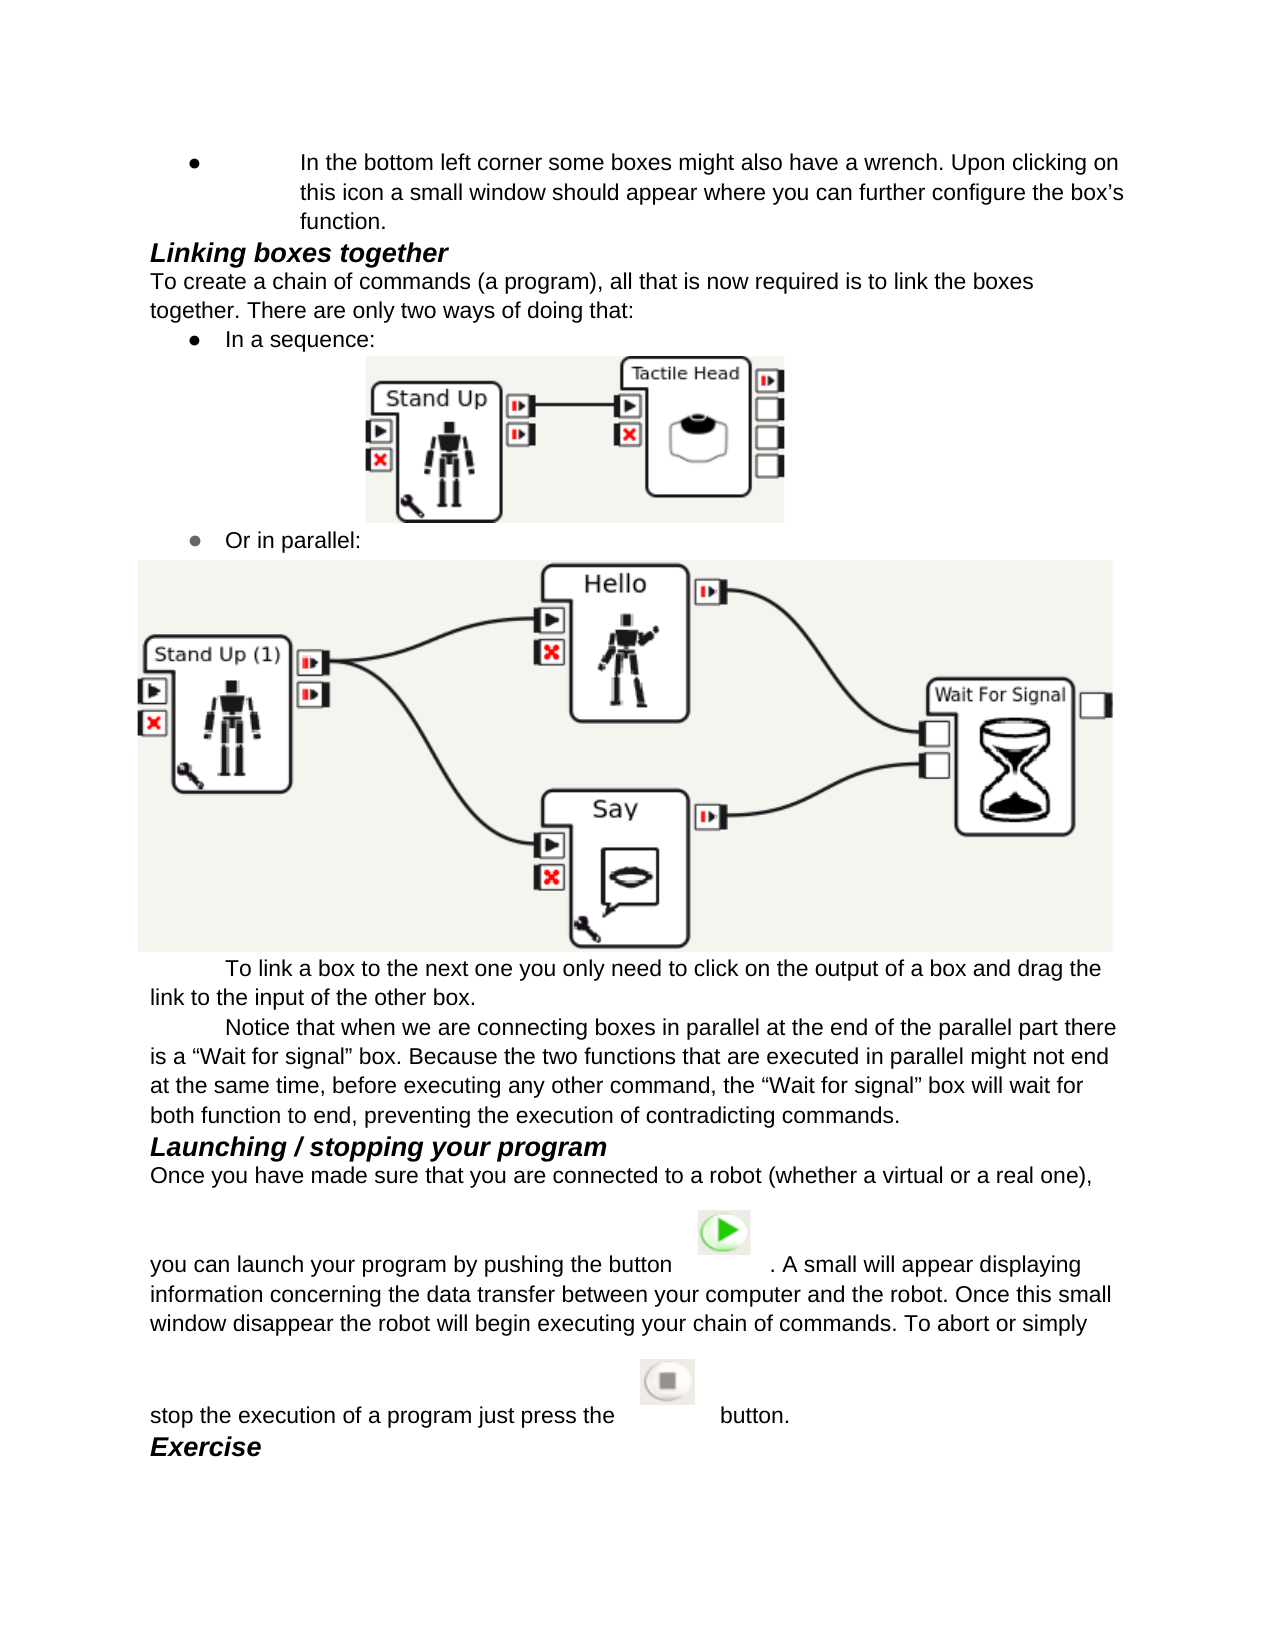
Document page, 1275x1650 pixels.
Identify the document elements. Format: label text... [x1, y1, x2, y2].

subtitle Exercise [150, 1432, 1125, 1462]
text To link a box to the next one you only need to click on the output of a box and drag the link to the input of the other box. [150, 558, 1125, 1011]
list In the bottom left corner some boxes might also have a wrench. Upon clicking on this icon a small window should appear where you can further configure the box’s function. [187, 150, 1125, 234]
subtitle Or in parallel: [187, 357, 1125, 554]
subtitle Launching / stopping your program [150, 1132, 1125, 1162]
subtitle Linking boxes together [150, 238, 1125, 268]
picture [697, 1210, 751, 1255]
text Once you have made sure that you are connected to a robot (whether a virtual or a real one), you can launch your program by pushing the button . A small will appear displaying information concerning the data transfer between your computer and the robot. Once this small window disappear the robot will begin executing your chain of commands. To abort or simply stop the execution of a program just press the button. [150, 1162, 1125, 1428]
text Notice that when we are connecting boxes in parallel at the end of the parallel part there is a “Wait for signal” box. Because the two functions that are executed in parallel might not end at the same time, before executing any other command, the “Wait for signal” box will wait for both function to end, preventing the execution of contradicting commands. [150, 1014, 1125, 1128]
text To create a chain of commands (a program), all that is now required is to link the boxes together. There are only two ways of doing that: [150, 268, 1125, 323]
picture [640, 1359, 695, 1405]
picture [365, 356, 785, 523]
picture [137, 560, 1113, 952]
list In a sequence: [187, 327, 1125, 353]
